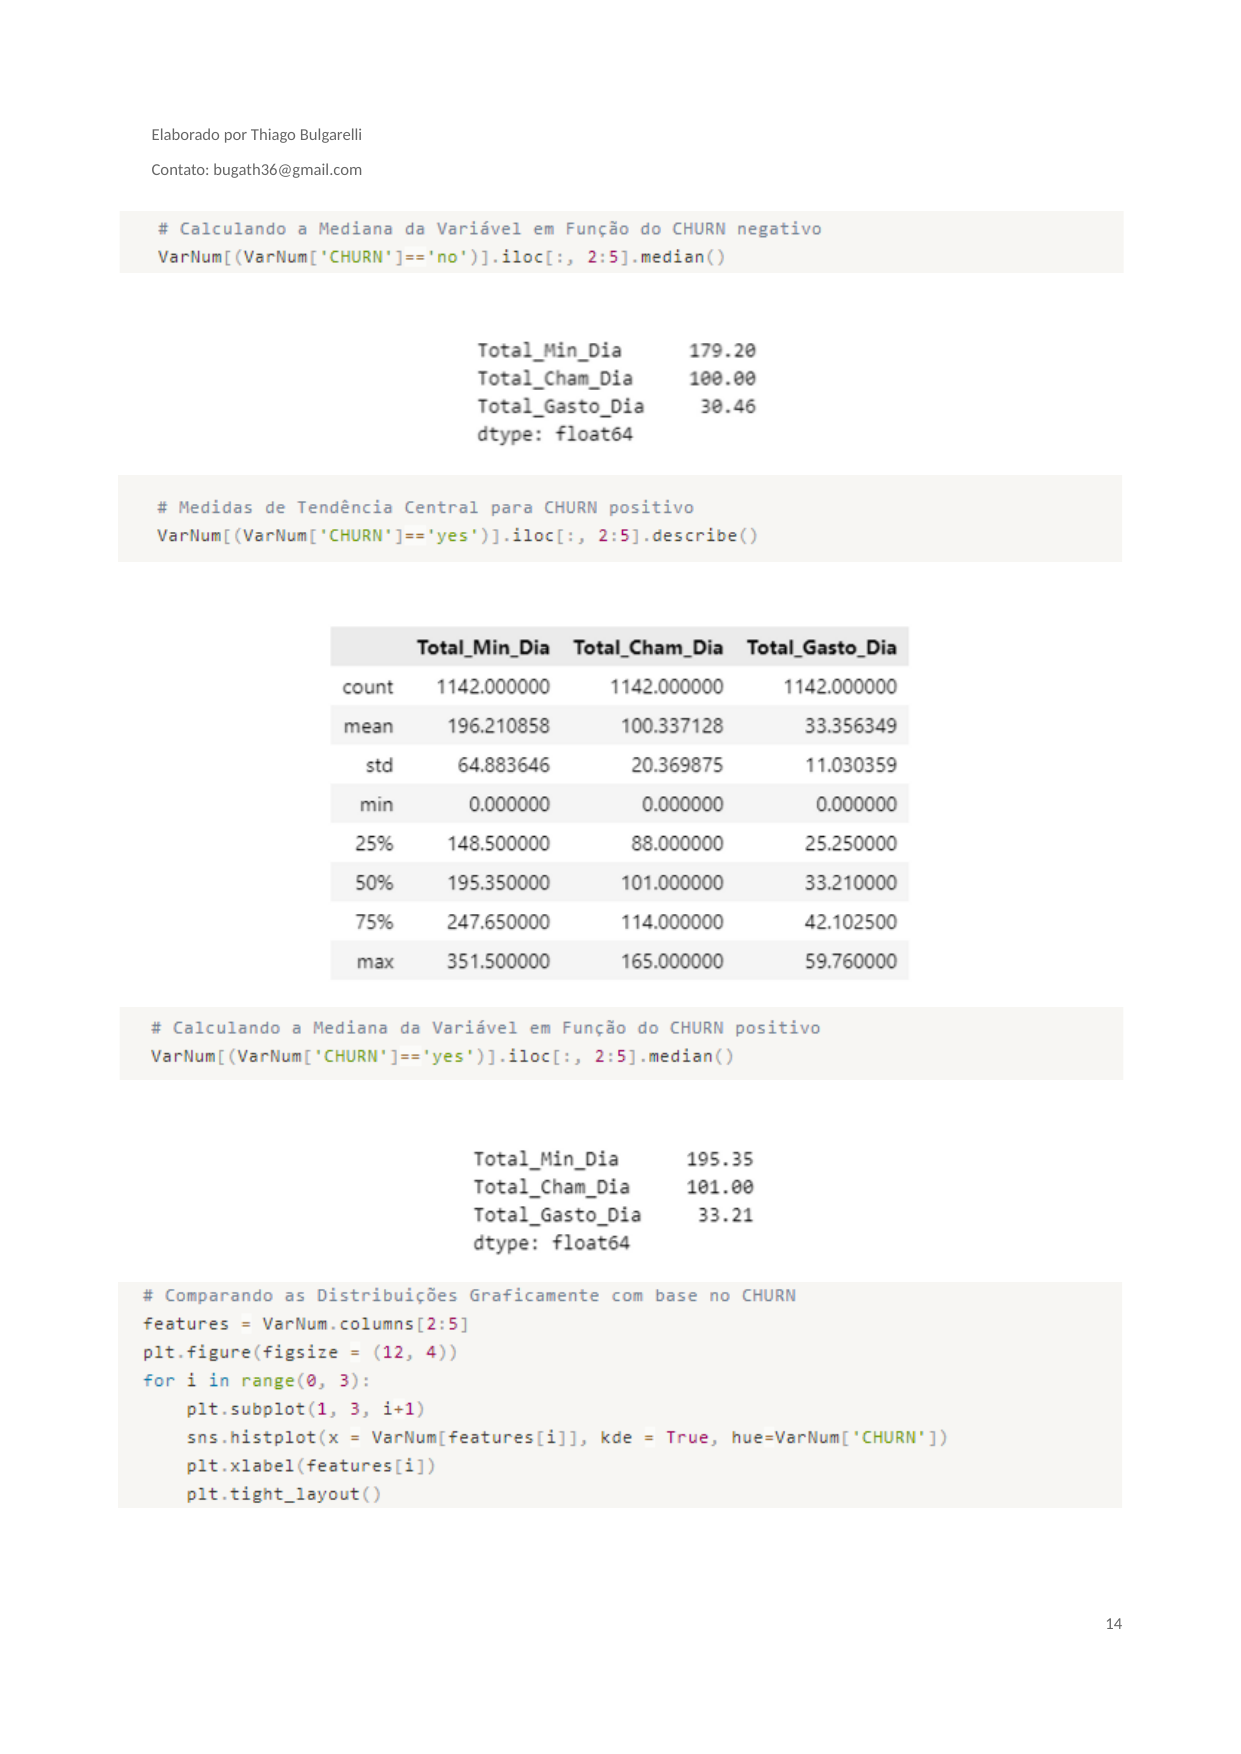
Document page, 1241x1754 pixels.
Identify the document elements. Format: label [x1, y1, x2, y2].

picture [463, 1134, 778, 1261]
picture [467, 326, 773, 454]
picture [118, 475, 1123, 562]
picture [319, 615, 921, 986]
picture [118, 1282, 1123, 1508]
picture [119, 1007, 1124, 1080]
picture [119, 211, 1124, 273]
